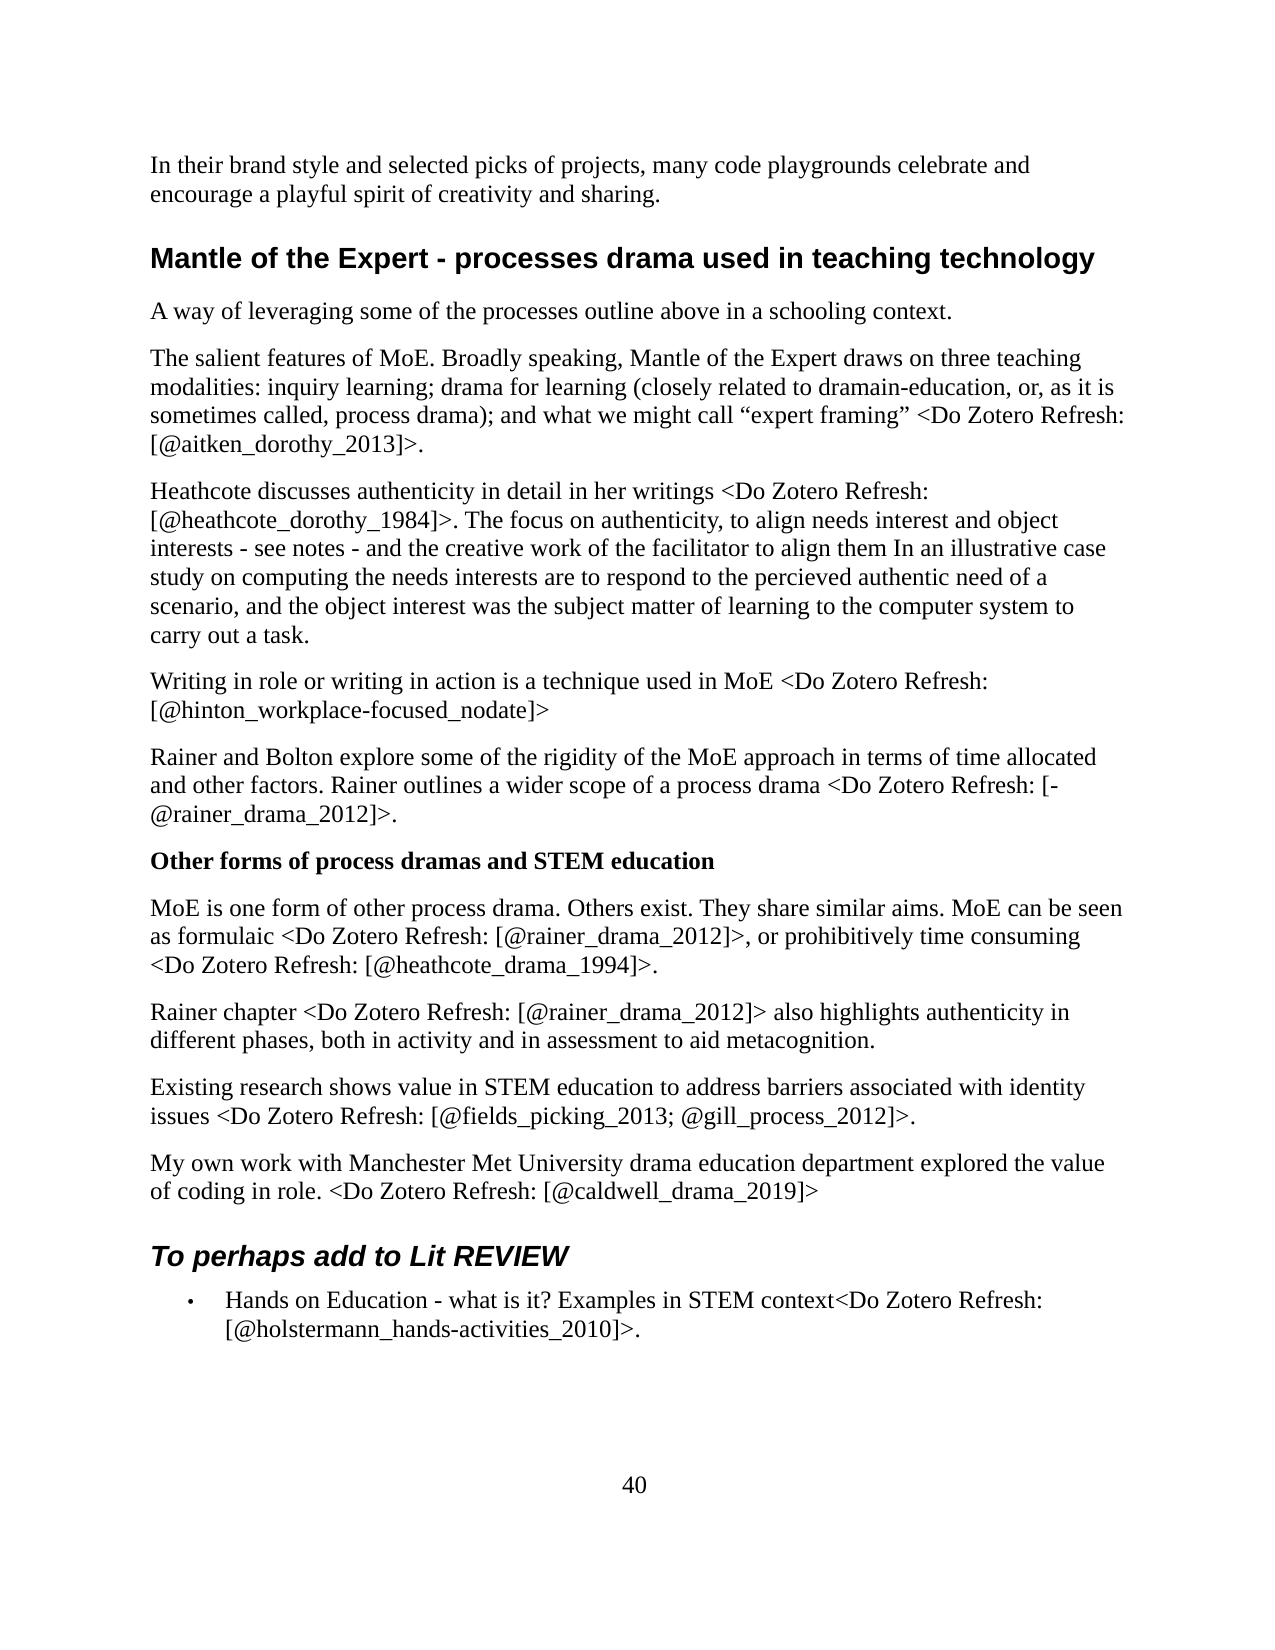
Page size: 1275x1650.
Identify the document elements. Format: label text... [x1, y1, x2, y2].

text Heathcote discusses authenticity in detail in her writings <Do Zotero Refresh: [@heathcote_dorothy_1984]>. The focus on authenticity, to align needs interest and object interests - see notes - and the creative work of the facilitator to align them In an illustrative case study on computing the needs interests are to respond to the percieved authentic need of a scenario, and the object interest was the subject matter of learning to the computer system to carry out a task. [150, 476, 1125, 648]
subtitle To perhaps add to Lit REVIEW [150, 1239, 1125, 1273]
text The salient features of MoE. Broadly speaking, Mantle of the Expert draws on three teaching modalities: inquiry learning; drama for learning (closely related to dramain-education, or, as it is sometimes called, process drama); and what we might call “expert framing” <Do Zotero Refresh: [@aitken_dorothy_2013]>. [150, 343, 1125, 458]
text In their brand style and selected picks of projects, many code playgrounds celebrate and encourage a playful spirit of creativity and sharing. [150, 150, 1125, 207]
text Existing research shows value in STEM education to address barriers associated with identity issues <Do Zotero Refresh: [@fields_picking_2013; @gill_process_2012]>. [150, 1072, 1125, 1130]
text Rainer and Bolton explore some of the rigidity of the MoE approach in terms of time allocated and other factors. Rainer outlines a wider scope of a process drama <Do Zotero Refresh: [-@rainer_drama_2012]>. [150, 742, 1125, 828]
subtitle Mantle of the Expert - processes drama used in teaching technology [150, 241, 1125, 275]
list Hands on Education - what is it? Examples in STEM context<Do Zotero Refresh: [@holstermann_hands-activities_2010]>. [187, 1285, 1125, 1343]
text A way of leveraging some of the processes outline above in a schooling context. [150, 296, 1125, 325]
text Writing in role or writing in action is a technique used in MoE <Do Zotero Refresh: [@hinton_workplace-focused_nodate]> [150, 666, 1125, 724]
text Rainer chapter <Do Zotero Refresh: [@rainer_drama_2012]> also highlights authenticity in different phases, both in activity and in assessment to aid metacognition. [150, 997, 1125, 1054]
text My own work with Manchester Met University drama education department explored the value of coding in role. <Do Zotero Refresh: [@caldwell_drama_2019]> [150, 1148, 1125, 1205]
text Other forms of process dramas and STEM education [150, 846, 1125, 875]
text MoE is one form of other process drama. Others exist. They share similar aims. MoE can be seen as formulaic <Do Zotero Refresh: [@rainer_drama_2012]>, or prohibitively time consuming <Do Zotero Refresh: [@heathcote_drama_1994]>. [150, 893, 1125, 979]
